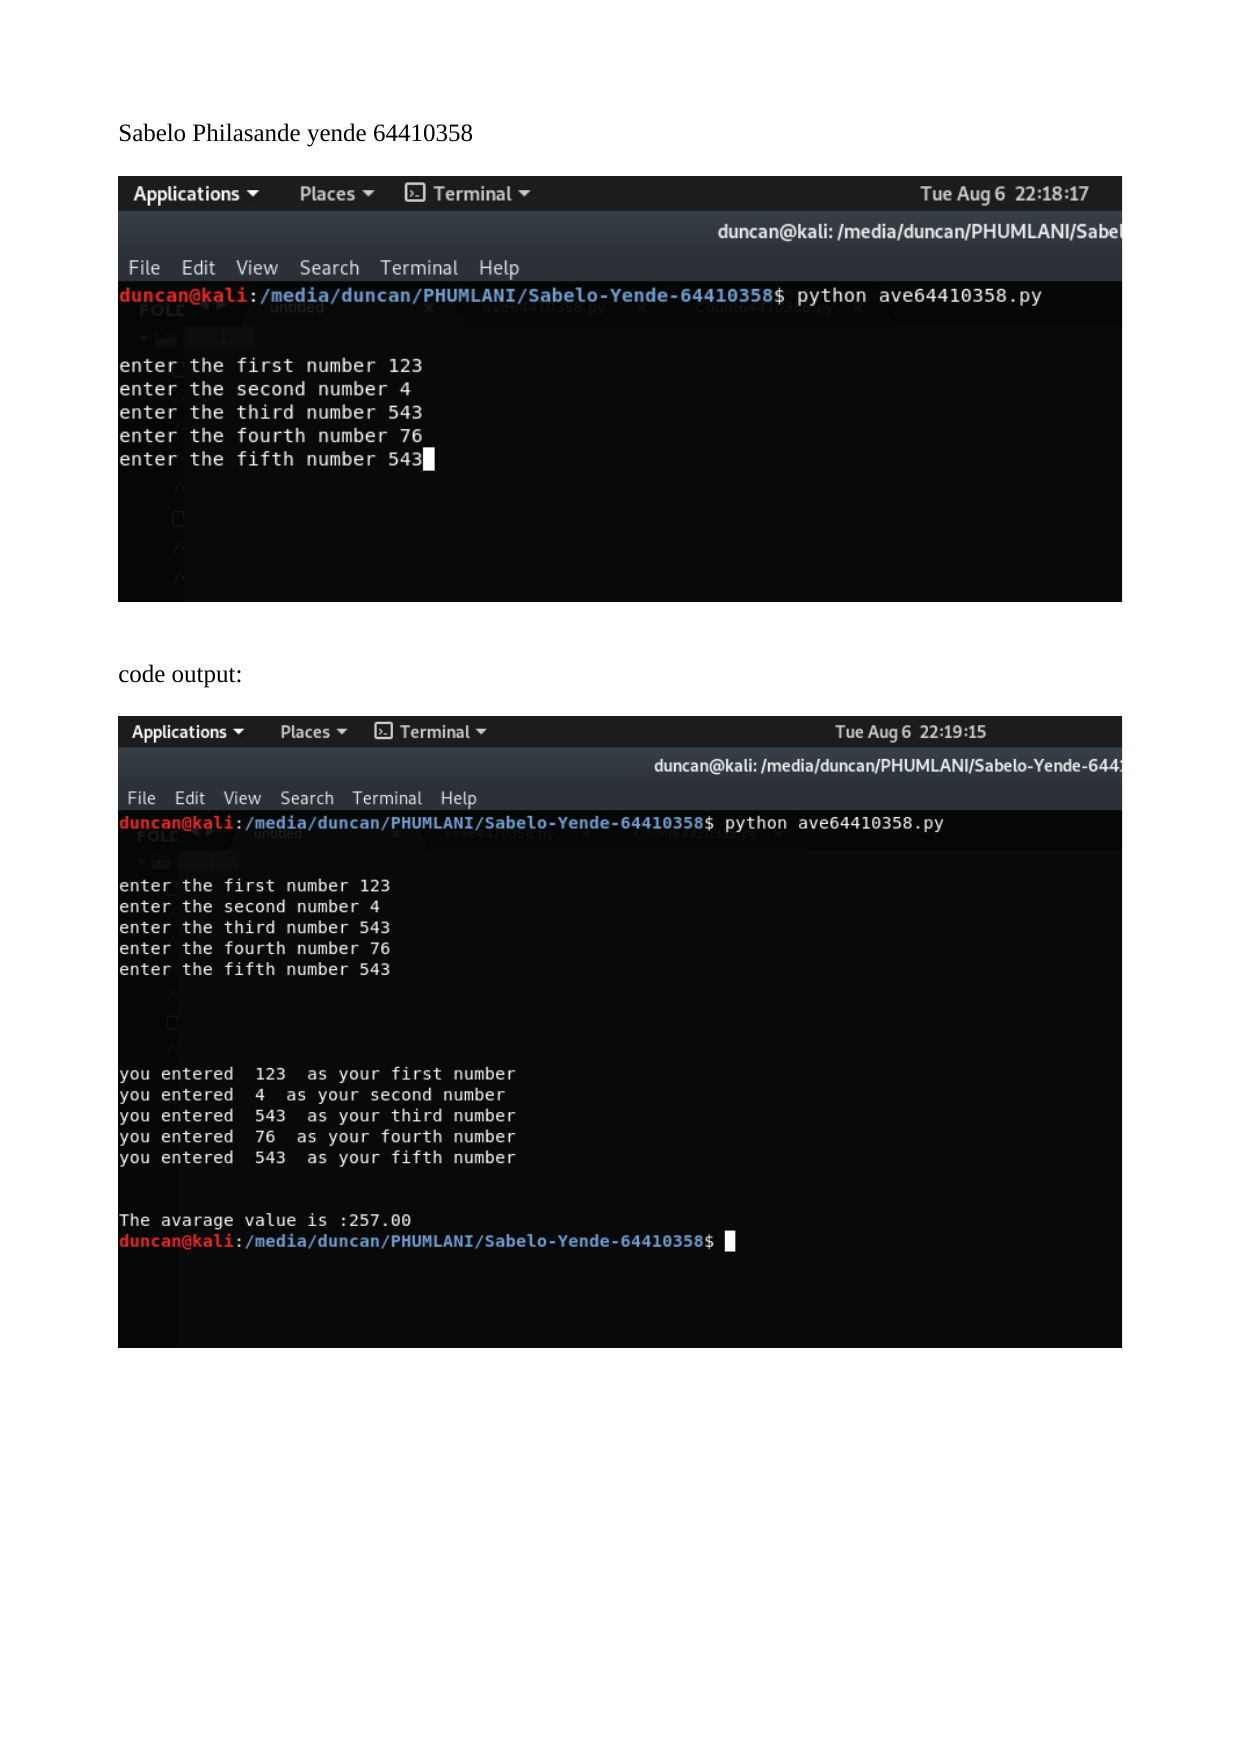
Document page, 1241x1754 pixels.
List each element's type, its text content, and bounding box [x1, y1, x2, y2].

picture [118, 176, 1123, 602]
text code output: [118, 659, 1122, 688]
picture [118, 716, 1123, 1348]
